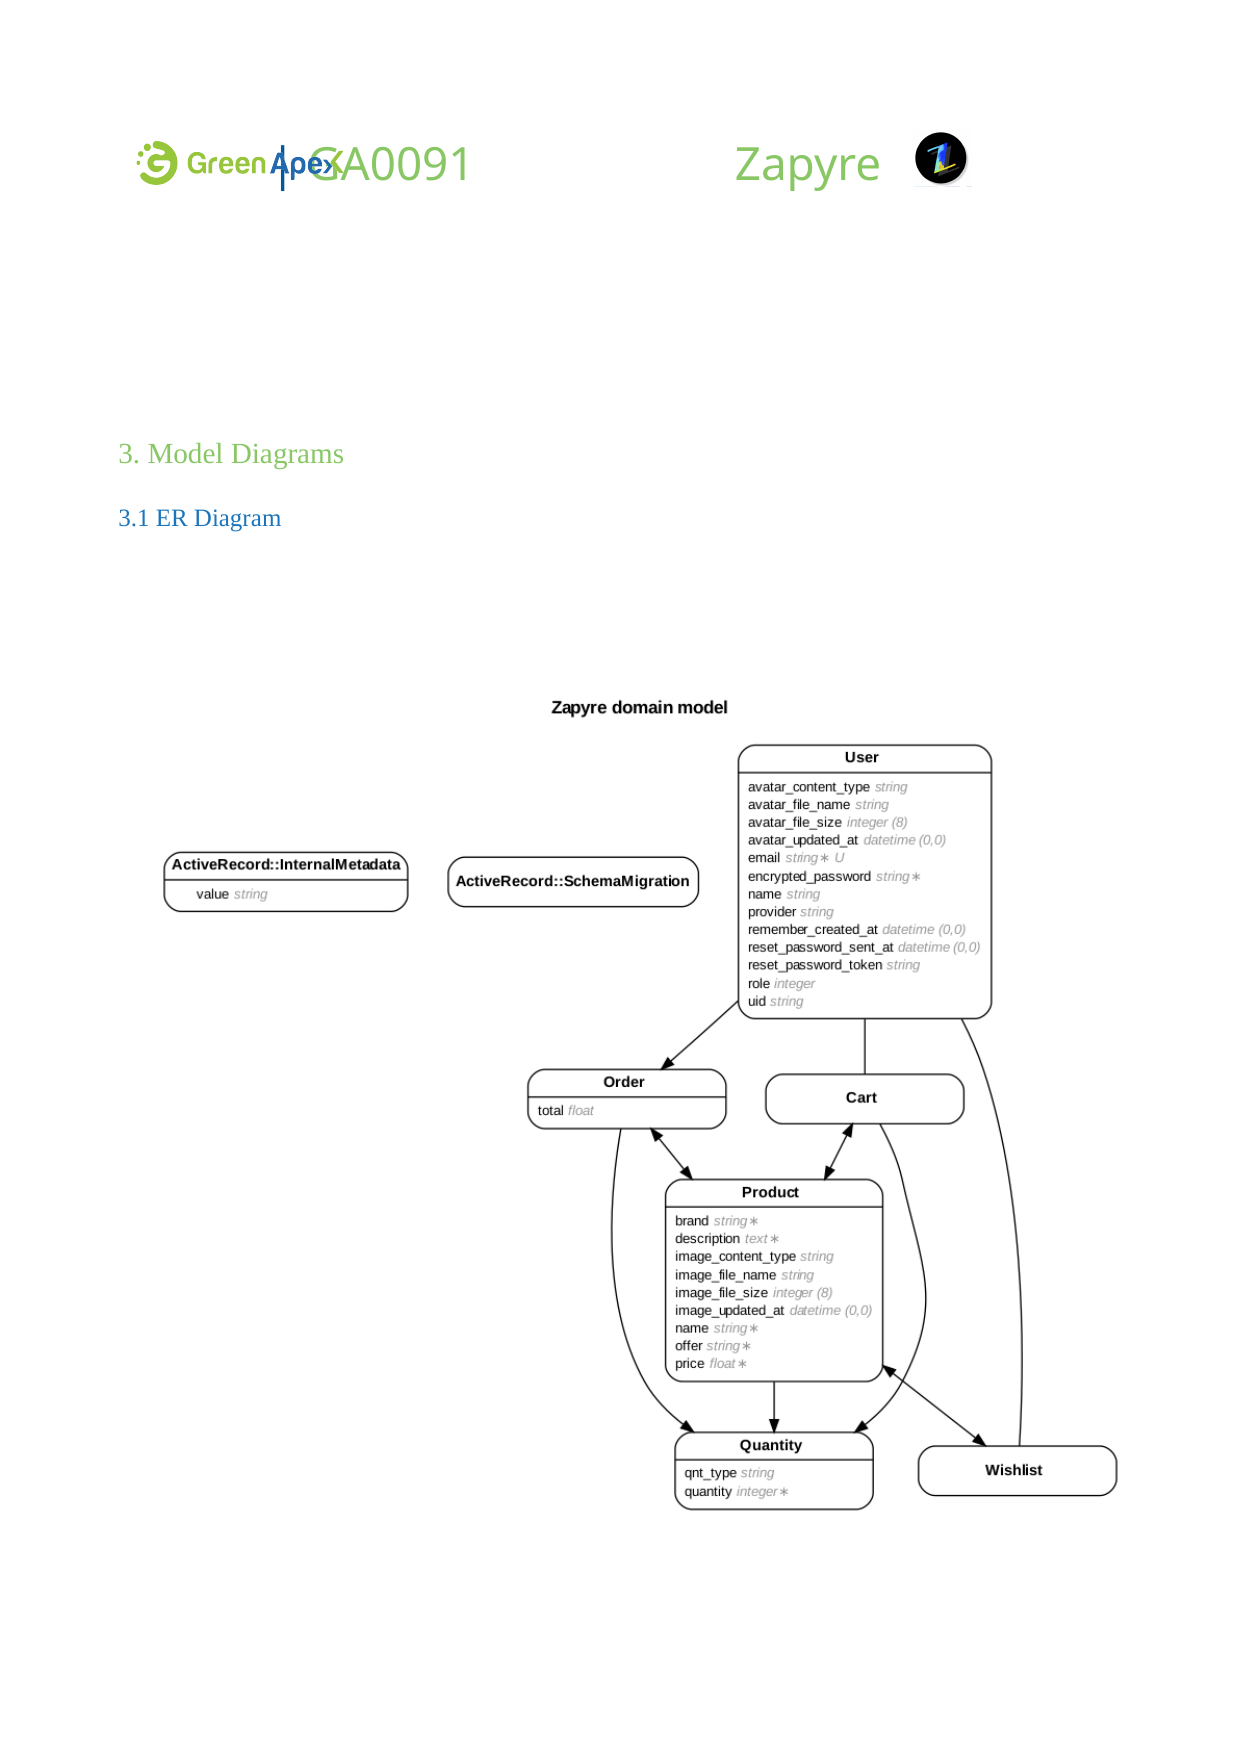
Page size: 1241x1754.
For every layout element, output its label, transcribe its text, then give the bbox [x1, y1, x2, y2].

text 3.1 ER Diagram [118, 503, 1122, 532]
text 3. Model Diagrams [118, 436, 1122, 469]
picture [136, 141, 344, 185]
picture [929, 130, 959, 187]
picture [247, 672, 1141, 1546]
